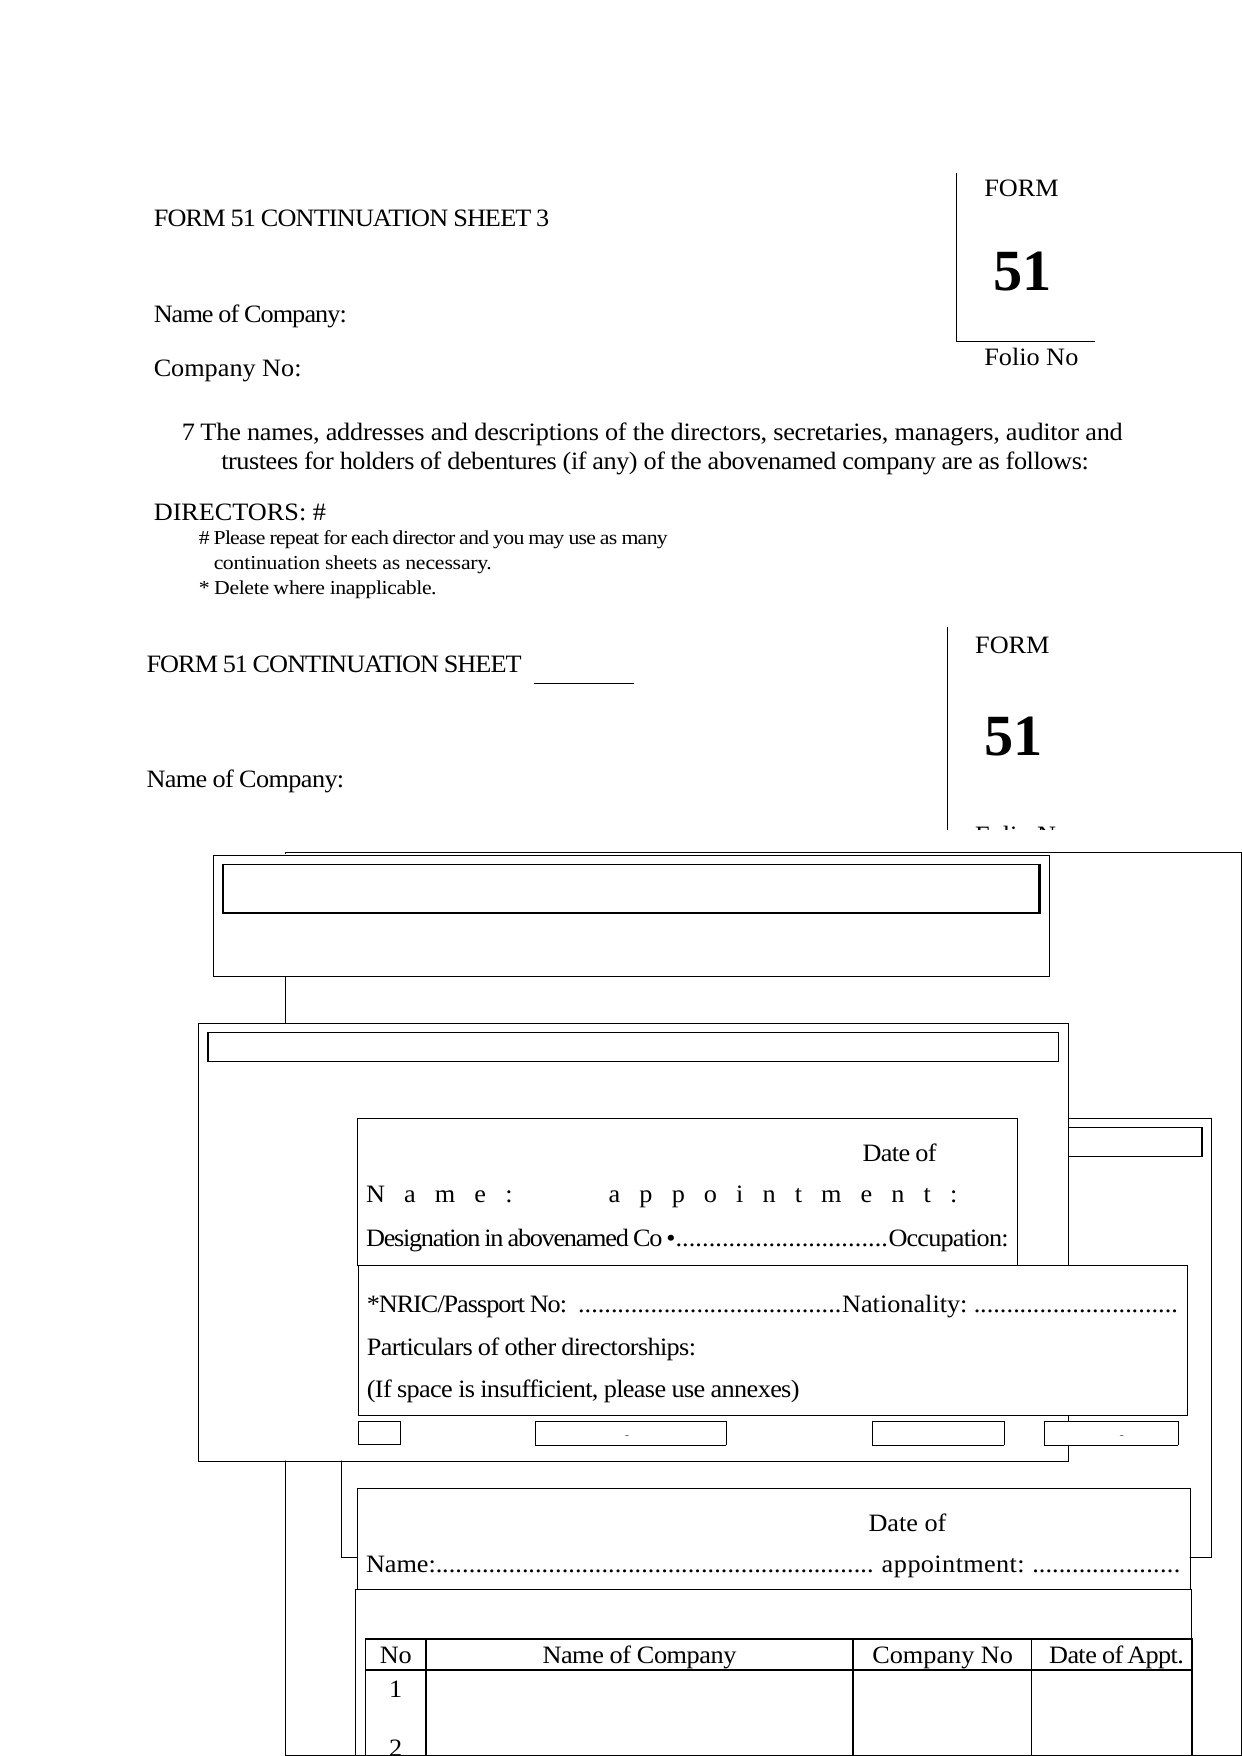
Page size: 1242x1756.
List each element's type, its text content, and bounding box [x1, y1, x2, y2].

table_header [634, 627, 947, 682]
table_cell [534, 793, 634, 830]
text * Delete where inapplicable. [198, 576, 1165, 599]
text DIRECTORS: # [286, 1462, 357, 1755]
table_header FORM 51 [957, 173, 1095, 341]
table_header FORM 51 Folio No [948, 627, 1102, 830]
text DIRECTORS: # [356, 1590, 1191, 1755]
text Company No [881, 1430, 995, 1436]
table_cell Folio No [956, 342, 1095, 387]
text DIRECTORS: # [1069, 1128, 1201, 1156]
table_header FORM 51 CONTINUATION SHEET [146, 627, 534, 682]
table_cell [1032, 1671, 1191, 1755]
text DIRECTORS: # [358, 1119, 1017, 1265]
text DIRECTORS: # [214, 856, 1049, 976]
table_header Company No [854, 1640, 1031, 1669]
text DIRECTORS: # [358, 1489, 1190, 1589]
text DIRECTORS: # [213, 853, 1241, 1755]
text No [367, 1430, 391, 1436]
text DIRECTORS: # [199, 1024, 1068, 1461]
table_header FORM 51 CONTINUATION SHEET 3 Name of Company: <o.name> Company No: <o.uen> [146, 173, 956, 387]
table_header Date of Appt. [1032, 1640, 1191, 1669]
text Name: appointment: [366, 1549, 1181, 1578]
table_cell Name of Company: [146, 683, 534, 793]
table_cell [634, 793, 947, 830]
table_cell [534, 684, 634, 793]
text Date of [366, 1138, 937, 1167]
text # Please repeat for each director and you may use as many continuation sheets as necessary. [198, 526, 752, 574]
text *NRIC/Passport No: Nationality: [367, 1289, 1178, 1317]
text DIRECTORS: # [359, 1266, 1187, 1415]
text Name of Company [544, 1430, 717, 1436]
table_header [534, 627, 634, 682]
table_cell [634, 683, 947, 793]
text (If space is insufficient, please use annexes) [367, 1374, 1178, 1402]
table_cell [854, 1671, 1031, 1755]
text DIRECTORS: # [342, 1119, 1211, 1557]
table_cell [146, 793, 534, 830]
table_cell 1 2 [366, 1671, 425, 1755]
table_cell [427, 1671, 852, 1755]
text Name: appointment: [366, 1179, 1008, 1208]
text Designation in abovenamed Co • Occupation: [366, 1223, 1008, 1252]
text Date of [868, 1508, 1181, 1536]
text 7 The names, addresses and descriptions of the directors, secretaries, managers, auditor and trustees for holders of debentures (if any) of the abovenamed company are as follows: [146, 417, 1165, 474]
text Date of Appt. [1052, 1430, 1169, 1436]
text Particulars of other directorships: [367, 1332, 1178, 1361]
table_header No [366, 1640, 425, 1669]
table_header Name of Company [427, 1640, 852, 1669]
text DIRECTORS: # [153, 497, 1165, 526]
